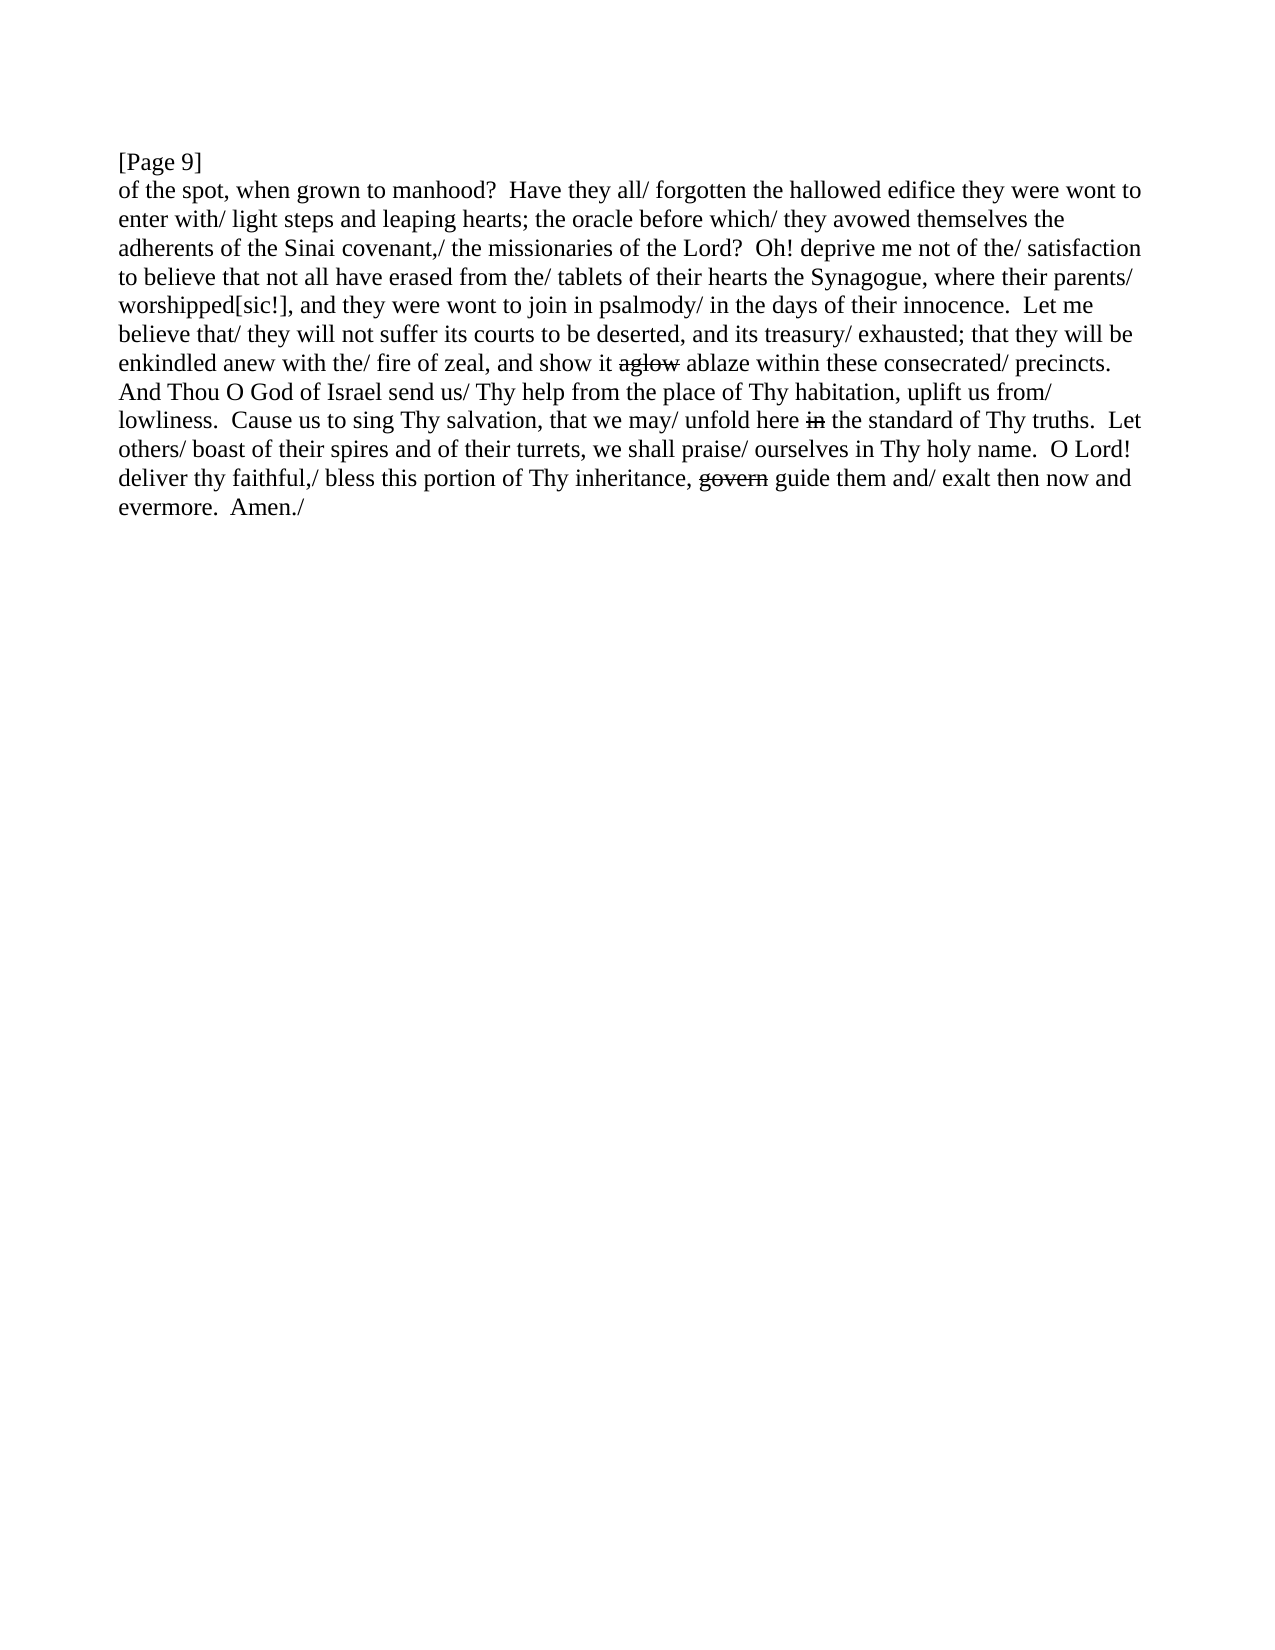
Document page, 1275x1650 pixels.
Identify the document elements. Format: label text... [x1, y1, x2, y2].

text [Page 9] [118, 147, 1157, 176]
text of the spot, when grown to manhood? Have they all/ forgotten the hallowed edifice they were wont to enter with/ light steps and leaping hearts; the oracle before which/ they avowed themselves the adherents of the Sinai covenant,/ the missionaries of the Lord? Oh! deprive me not of the/ satisfaction to believe that not all have erased from the/ tablets of their hearts the Synagogue, where their parents/ worshipped[sic!], and they were wont to join in psalmody/ in the days of their innocence. Let me believe that/ they will not suffer its courts to be deserted, and its treasury/ exhausted; that they will be enkindled anew with the/ fire of zeal, and show it aglow ablaze within these consecrated/ precincts. And Thou O God of Israel send us/ Thy help from the place of Thy habitation, uplift us from/ lowliness. Cause us to sing Thy salvation, that we may/ unfold here in the standard of Thy truths. Let others/ boast of their spires and of their turrets, we shall praise/ ourselves in Thy holy name. O Lord! deliver thy faithful,/ bless this portion of Thy inheritance, govern guide them and/ exalt then now and evermore. Amen./ [118, 176, 1157, 521]
